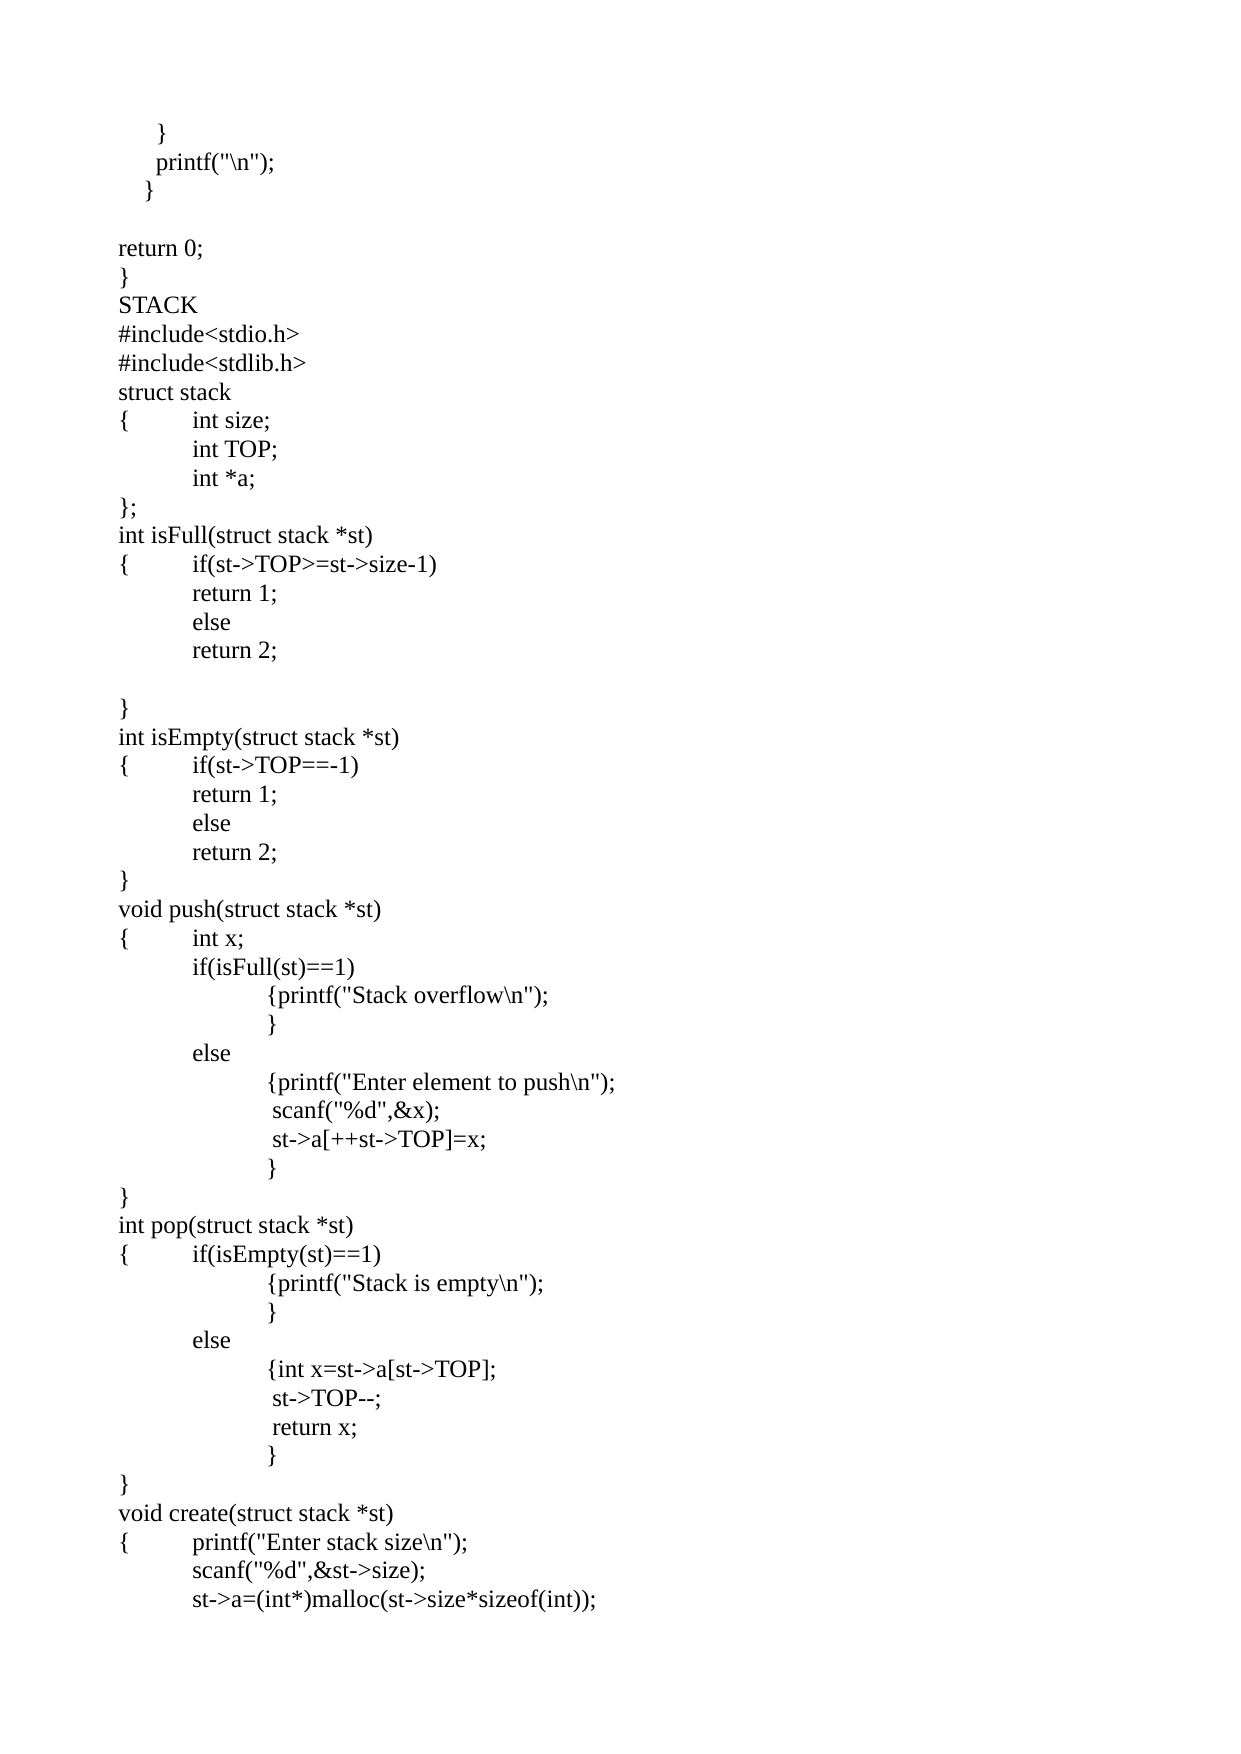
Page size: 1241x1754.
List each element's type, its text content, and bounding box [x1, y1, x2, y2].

text st->a=(int*)malloc(st->size*sizeof(int)); [118, 1584, 1122, 1613]
text STACK [118, 291, 1122, 319]
text scanf("%d",&st->size); [118, 1556, 1122, 1584]
text int TOP; [118, 434, 1122, 463]
text {printf("Stack is empty\n"); [118, 1268, 1122, 1297]
text { int x; [118, 923, 1122, 952]
text int *a; [118, 463, 1122, 492]
text int isEmpty(struct stack *st) [118, 722, 1122, 751]
text void create(struct stack *st) [118, 1498, 1122, 1527]
text return 1; [118, 779, 1122, 808]
text if(isFull(st)==1) [118, 952, 1122, 981]
text st->TOP--; [118, 1383, 1122, 1412]
text int isFull(struct stack *st) [118, 521, 1122, 549]
text } [118, 1153, 1122, 1182]
text return x; [118, 1412, 1122, 1441]
text } [118, 176, 1122, 204]
text void push(struct stack *st) [118, 894, 1122, 923]
text return 0; [118, 233, 1122, 262]
text {int x=st->a[st->TOP]; [118, 1354, 1122, 1383]
text { if(st->TOP==-1) [118, 751, 1122, 779]
text { if(isEmpty(st)==1) [118, 1239, 1122, 1268]
text scanf("%d",&x); [118, 1096, 1122, 1124]
text } [118, 693, 1122, 722]
text return 2; [118, 837, 1122, 866]
text } [118, 866, 1122, 894]
text {printf("Stack overflow\n"); [118, 981, 1122, 1009]
text }; [118, 492, 1122, 521]
text {printf("Enter element to push\n"); [118, 1067, 1122, 1096]
text return 2; [118, 636, 1122, 664]
text } [118, 118, 1122, 147]
text } [118, 262, 1122, 291]
text { printf("Enter stack size\n"); [118, 1527, 1122, 1556]
text int pop(struct stack *st) [118, 1211, 1122, 1239]
text printf("\n"); [118, 147, 1122, 176]
text } [118, 1297, 1122, 1326]
text else [118, 808, 1122, 837]
text return 1; [118, 578, 1122, 607]
text } [118, 1009, 1122, 1038]
text { int size; [118, 406, 1122, 434]
text else [118, 1326, 1122, 1354]
text else [118, 1038, 1122, 1067]
text else [118, 607, 1122, 636]
text { if(st->TOP>=st->size-1) [118, 549, 1122, 578]
text } [118, 1441, 1122, 1469]
text #include<stdio.h> [118, 319, 1122, 348]
text } [118, 1182, 1122, 1211]
text #include<stdlib.h> [118, 348, 1122, 377]
text struct stack [118, 377, 1122, 406]
text } [118, 1469, 1122, 1498]
text st->a[++st->TOP]=x; [118, 1124, 1122, 1153]
